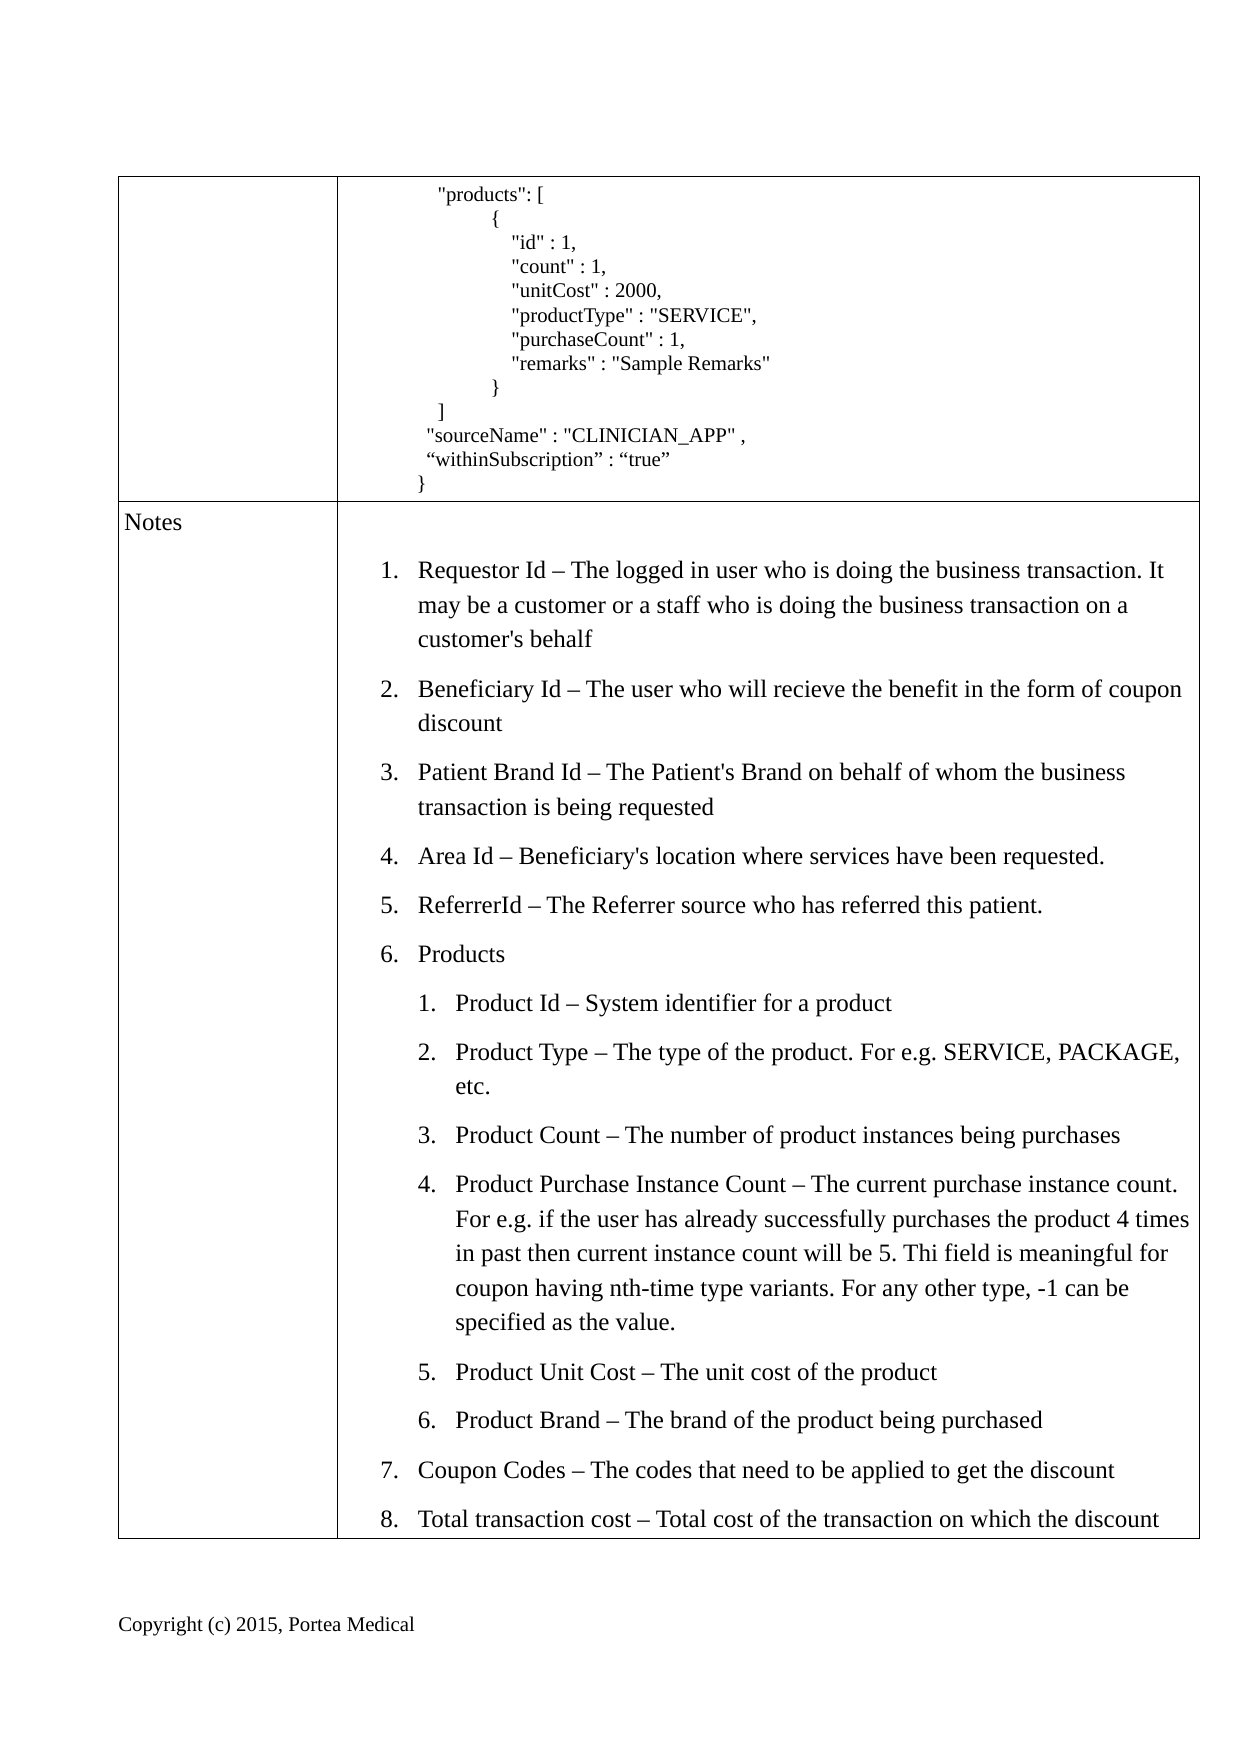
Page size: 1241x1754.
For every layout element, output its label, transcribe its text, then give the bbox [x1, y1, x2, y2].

table_cell Notes [119, 502, 337, 1538]
table_cell "products": [ { "id" : 1, "count" : 1, "unitCost" : 2000, "productType" : "SERVICE", "purchaseCount" : 1, "remarks" : "Sample Remarks" } ] "sourceName" : "CLINICIAN_APP" , “withinSubscription” : “true” } [338, 177, 1199, 501]
table_cell Requestor Id – The logged in user who is doing the business transaction. It may be a customer or a staff who is doing the business transaction on a customer's behalf Beneficiary Id – The user who will recieve the benefit in the form of coupon discount Patient Brand Id – The Patient's Brand on behalf of whom the business transaction is being requested Area Id – Beneficiary's location where services have been requested. ReferrerId – The Referrer source who has referred this patient. Products Product Id – System identifier for a product Product Type – The type of the product. For e.g. SERVICE, PACKAGE, etc. Product Count – The number of product instances being purchases Product Purchase Instance Count – The current purchase instance count. For e.g. if the user has already successfully purchases the product 4 times in past then current instance count will be 5. Thi field is meaningful for coupon having nth-time type variants. For any other type, -1 can be specified as the value. Product Unit Cost – The unit cost of the product Product Brand – The brand of the product being purchased Coupon Codes – The codes that need to be applied to get the discount Total transaction cost – Total cost of the transaction on which the discount will apply Transaction Context Type – The type of business transaction. For e.g. SUBSCRIPTION, APPOINTMENT. Source Name – The name of Portea sister system from where the request is originating. For e.g PATIENT_APP , PATIENT_PORTAL etc. Within Subscription – A boolean flag that, when true, determines whether current business transaction is within a subscription's scope. All above parameters are mandatory to be specified. 1) ContextType : ContextType specifies in what context the discount is being requested for. Applicable values are 'APPOINTMENT' & 'SUBSCRIPTION'. 2) ProductType : ProductType specifies the type of Product discount is being requested. Applicable values are 'PACKAGE' & 'SERVICE'. 3) SourceName : Source Name specifies from which sister application the discount is being requested. Applicable values are 'PATIENT_APP' , 'PATIENT_PORTAL', 'OPS_PORTAL' , 'CLINICIAN_APP' & 'COORDINATOR_APP' [338, 502, 1199, 1538]
table_cell [119, 177, 337, 501]
